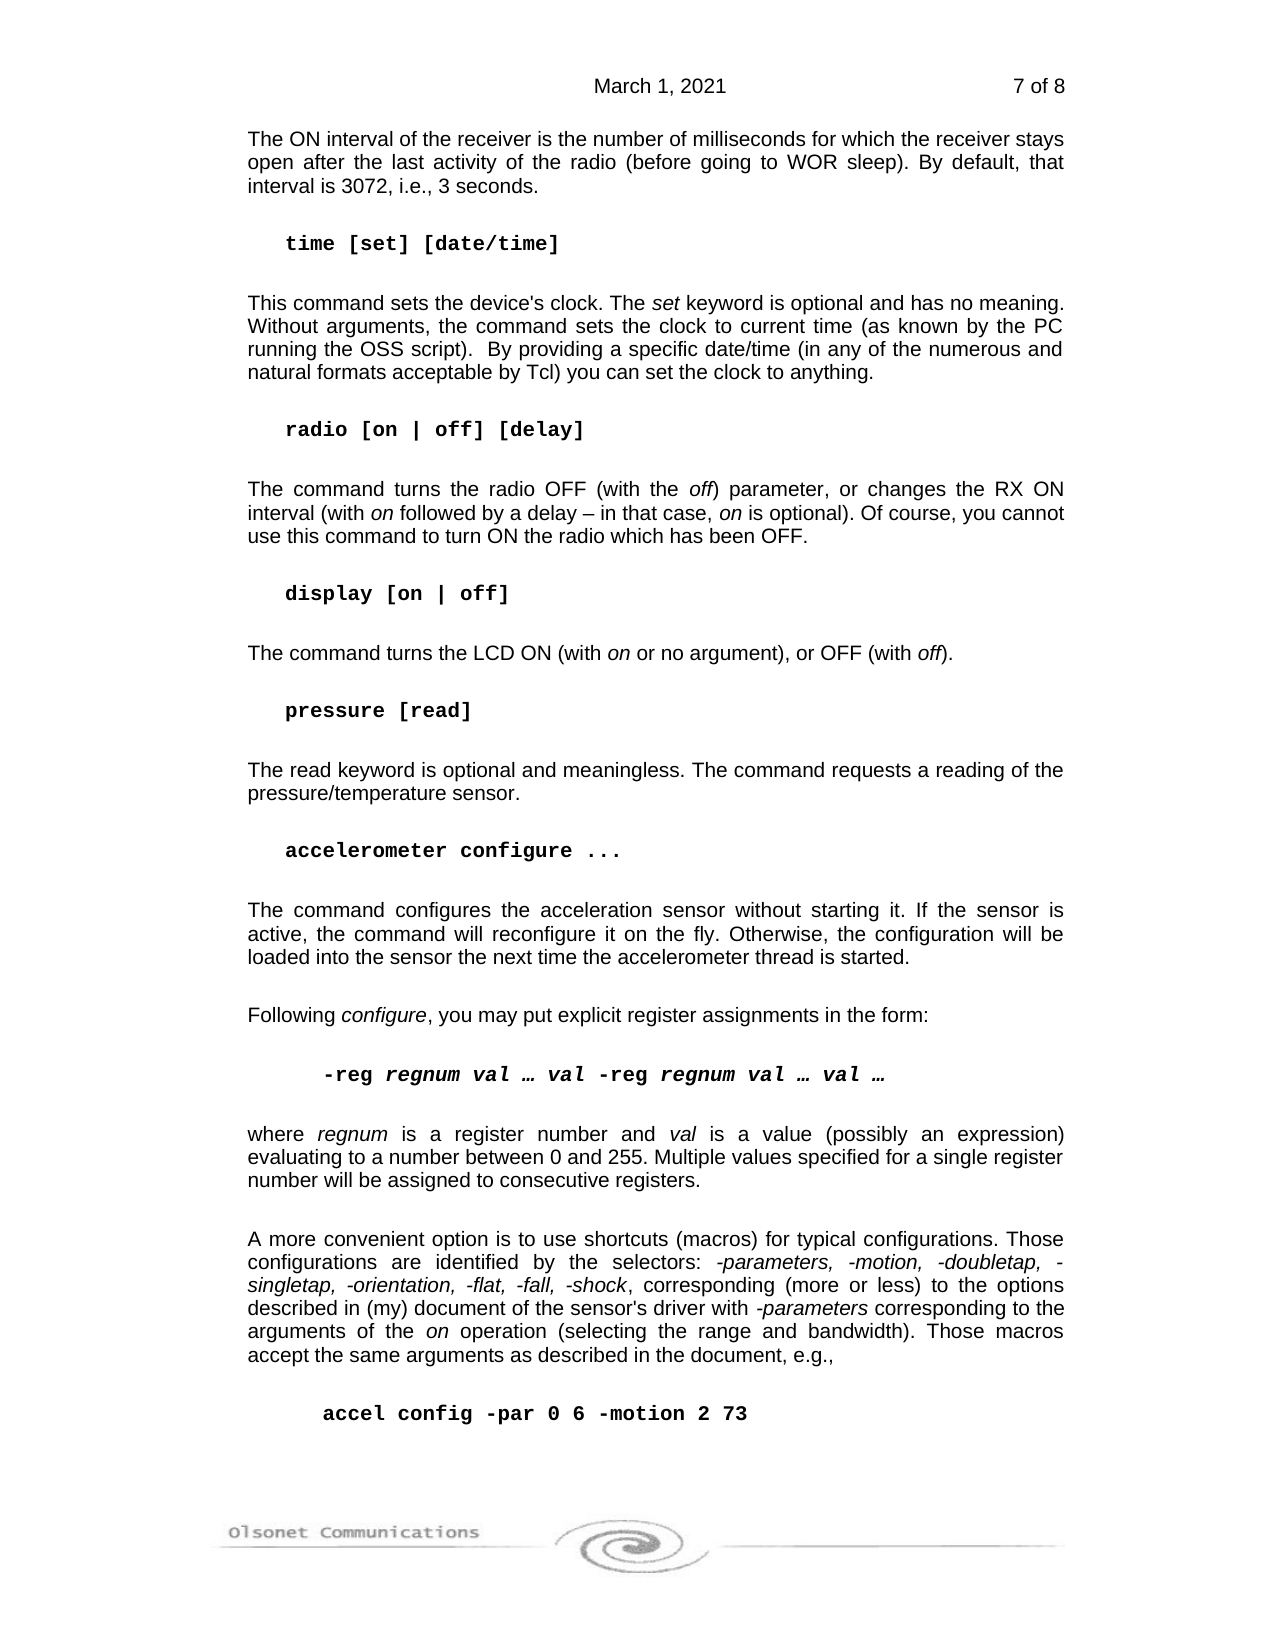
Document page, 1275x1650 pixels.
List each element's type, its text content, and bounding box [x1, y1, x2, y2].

text A more convenient option is to use shortcuts (macros) for typical configurations. Those configurations are identified by the selectors: -parameters, -motion, -doubletap, -singletap, -orientation, -flat, -fall, -shock, corresponding (more or less) to the options described in (my) document of the sensor's driver with -parameters corresponding to the arguments of the on operation (selecting the range and bandwidth). Those macros accept the same arguments as described in the document, e.g., [247, 1227, 1065, 1366]
text The command configures the acceleration sensor without starting it. If the sensor is active, the command will reconfigure it on the fly. Otherwise, the configuration will be loaded into the sensor the next time the accelerometer thread is started. [247, 899, 1065, 969]
text The ON interval of the receiver is the number of milliseconds for which the receiver stays open after the last activity of the radio (before going to WOR sleep). By default, that interval is 3072, i.e., 3 seconds. [247, 128, 1065, 197]
text -reg regnum val … val -reg regnum val … val … [247, 1062, 1065, 1087]
picture [210, 1504, 1065, 1596]
text The command turns the radio OFF (with the off) parameter, or changes the RX ON interval (with on followed by a delay – in that case, on is optional). Of course, you cannot use this command to turn ON the radio which has been OFF. [247, 478, 1065, 548]
text time [set] [date/time] [285, 232, 1065, 256]
text pressure [read] [285, 700, 1065, 723]
text The read keyword is optional and meaningless. The command requests a reading of the pressure/temperature sensor. [247, 759, 1065, 805]
text radio [on | off] [delay] [285, 419, 1065, 443]
text This command sets the device's clock. The set keyword is optional and has no meaning. Without arguments, the command sets the clock to current time (as known by the PC running the OSS script). By providing a specific date/time (in any of the numerous and natural formats acceptable by Tcl) you can set the clock to anything. [247, 291, 1065, 384]
text accelerometer configure ... [285, 840, 1065, 864]
text The command turns the LCD ON (with on or no argument), or OFF (with off). [247, 642, 1065, 665]
text Following configure, you may put explicit register assignments in the form: [247, 1004, 1065, 1027]
text display [on | off] [285, 583, 1065, 606]
text accel config -par 0 6 -motion 2 73 [247, 1402, 1065, 1427]
text where regnum is a register number and val is a value (possibly an expression) evaluating to a number between 0 and 255. Multiple values specified for a single register number will be assigned to consecutive registers. [247, 1122, 1065, 1192]
